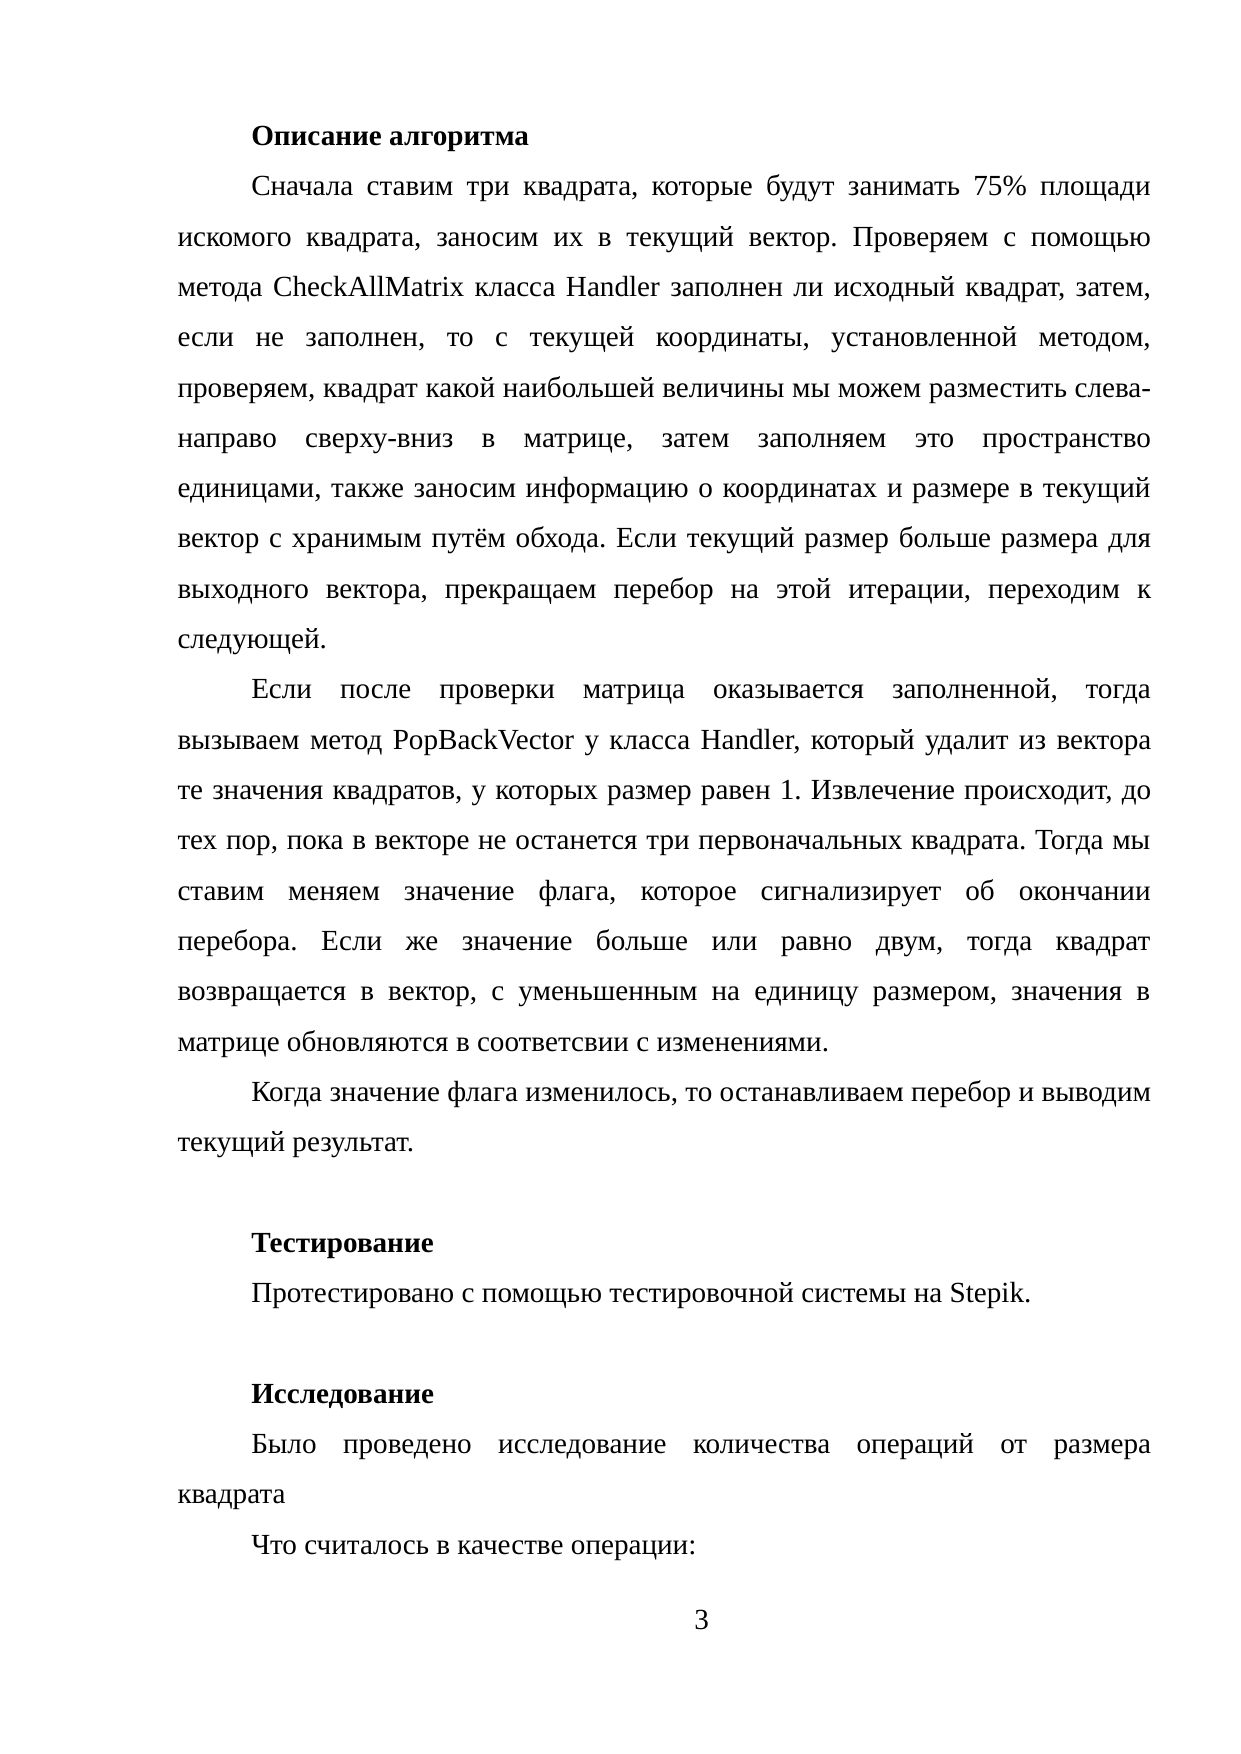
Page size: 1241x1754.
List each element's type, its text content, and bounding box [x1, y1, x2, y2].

text Сначала ставим три квадрата, которые будут занимать 75% площади искомого квадрата, заносим их в текущий вектор. Проверяем с помощью метода CheckAllMatrix класса Handler заполнен ли исходный квадрат, затем, если не заполнен, то с текущей координаты, установленной методом, проверяем, квадрат какой наибольшей величины мы можем разместить слева-направо сверху-вниз в матрице, затем заполняем это пространство единицами, также заносим информацию о координатах и размере в текущий вектор с хранимым путём обхода. Если текущий размер больше размера для выходного вектора, прекращаем перебор на этой итерации, переходим к следующей. [177, 168, 1152, 655]
text Когда значение флага изменилось, то останавливаем перебор и выводим текущий результат. [177, 1074, 1152, 1158]
text Тестирование [177, 1225, 1152, 1258]
text Протестировано с помощью тестировочной системы на Stepik. [177, 1275, 1152, 1309]
text Исследование [177, 1376, 1152, 1409]
text Что считалось в качестве операции: [177, 1527, 1152, 1560]
subtitle Описание алгоритма [177, 118, 1152, 152]
text Было проведено исследование количества операций от размера квадрата [177, 1426, 1152, 1510]
text Если после проверки матрица оказывается заполненной, тогда вызываем метод PopBackVector у класса Handler, который удалит из вектора те значения квадратов, у которых размер равен 1. Извлечение происходит, до тех пор, пока в векторе не останется три первоначальных квадрата. Тогда мы ставим меняем значение флага, которое сигнализирует об окончании перебора. Если же значение больше или равно двум, тогда квадрат возвращается в вектор, с уменьшенным на единицу размером, значения в матрице обновляются в соответсвии с изменениями. [177, 672, 1152, 1057]
